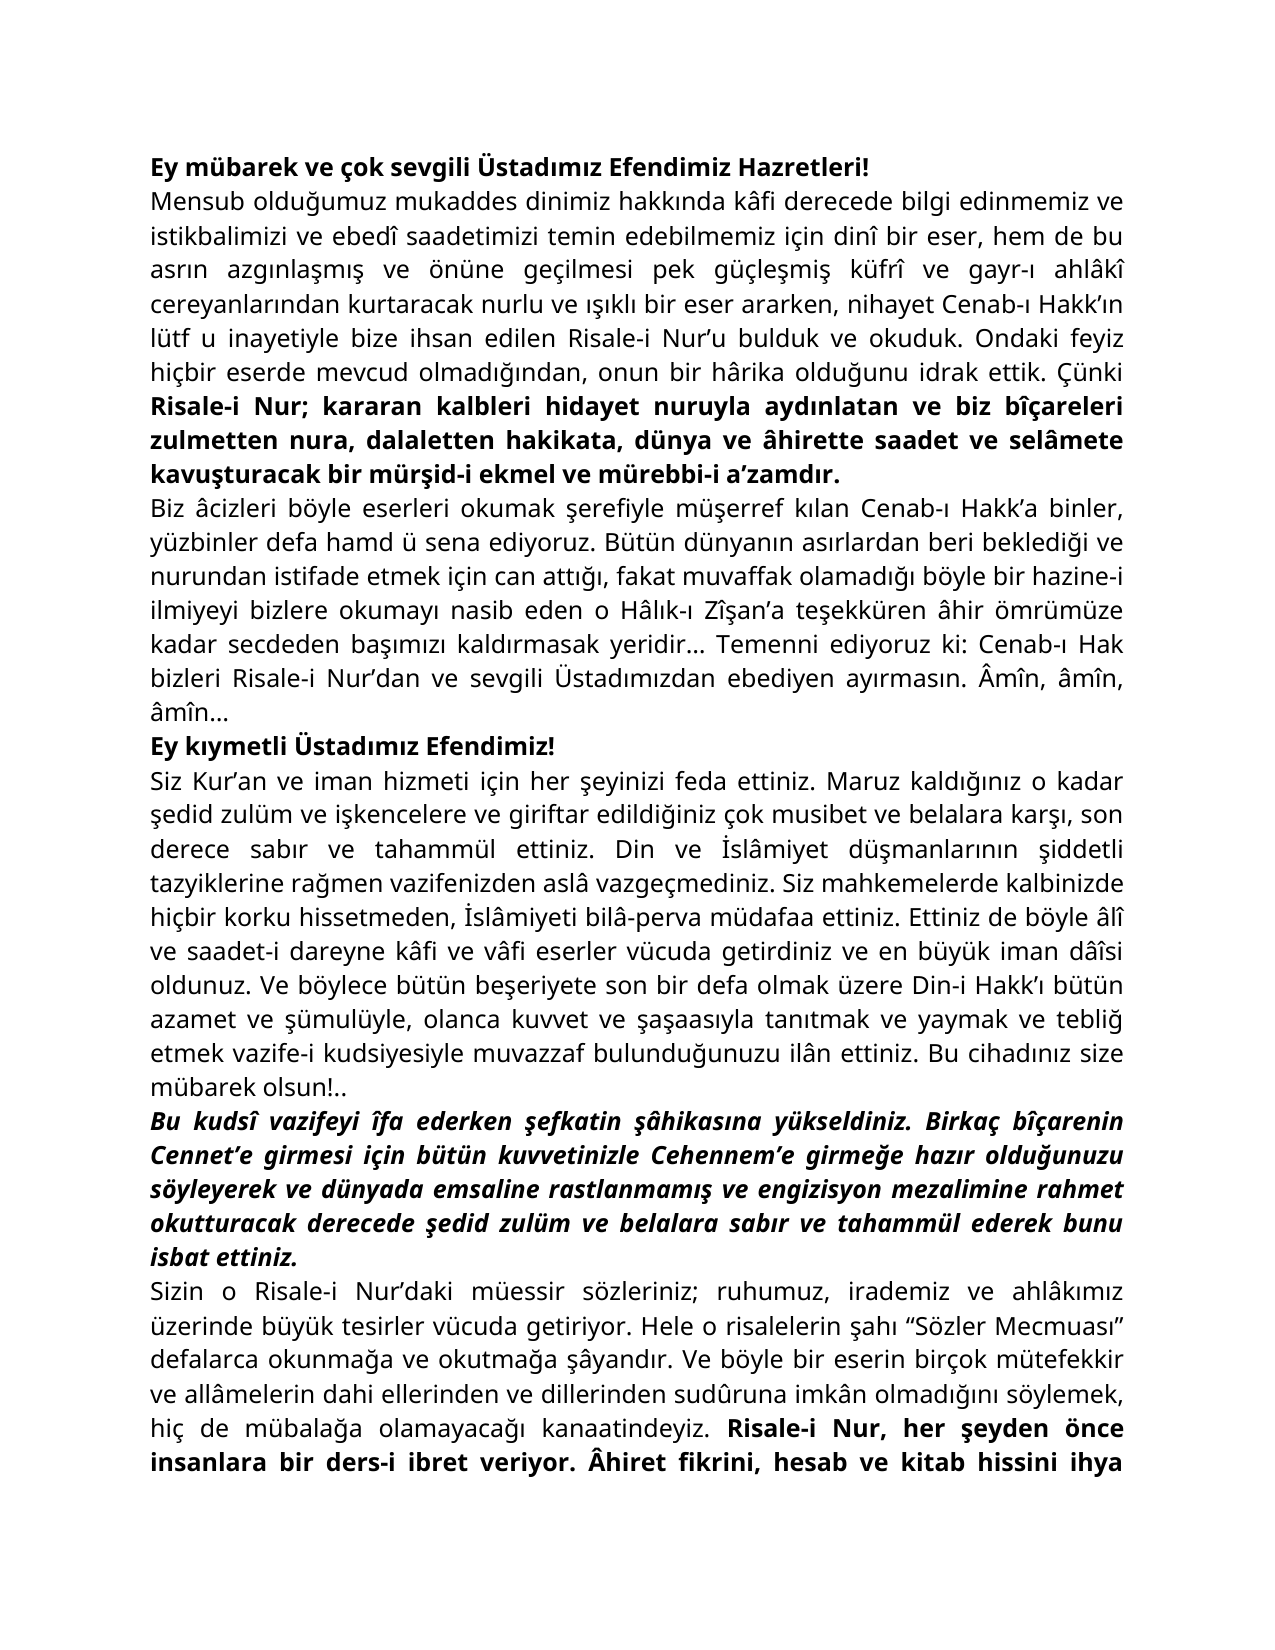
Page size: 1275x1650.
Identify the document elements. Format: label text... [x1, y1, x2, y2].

text Ey mübarek ve çok sevgili Üstadımız Efendimiz Hazretleri! [150, 150, 1125, 184]
text Sizin o Risale-i Nur’daki müessir sözleriniz; ruhumuz, irademiz ve ahlâkımız üzerinde büyük tesirler vücuda getiriyor. Hele o risalelerin şahı “Sözler Mecmuası” defalarca okunmağa ve okutmağa şâyandır. Ve böyle bir eserin birçok mütefekkir ve allâmelerin dahi ellerinden ve dillerinden sudûruna imkân olmadığını söylemek, hiç de mübalağa olamayacağı kanaatindeyiz. Risale-i Nur, her şeyden önce insanlara bir ders-i ibret veriyor. Âhiret fikrini, hesab ve kitab hissini ihya [150, 1274, 1125, 1478]
text Bu kudsî vazifeyi îfa ederken şefkatin şâhikasına yükseldiniz. Birkaç bîçarenin Cennet’e girmesi için bütün kuvvetinizle Cehennem’e girmeğe hazır olduğunuzu söyleyerek ve dünyada emsaline rastlanmamış ve engizisyon mezalimine rahmet okutturacak derecede şedid zulüm ve belalara sabır ve tahammül ederek bunu isbat ettiniz. [150, 1104, 1125, 1274]
text Biz âcizleri böyle eserleri okumak şerefiyle müşerref kılan Cenab-ı Hakk’a binler, yüzbinler defa hamd ü sena ediyoruz. Bütün dünyanın asırlardan beri beklediği ve nurundan istifade etmek için can attığı, fakat muvaffak olamadığı böyle bir hazine-i ilmiyeyi bizlere okumayı nasib eden o Hâlık-ı Zîşan’a teşekküren âhir ömrümüze kadar secdeden başımızı kaldırmasak yeridir… Temenni ediyoruz ki: Cenab-ı Hak bizleri Risale-i Nur’dan ve sevgili Üstadımızdan ebediyen ayırmasın. Âmîn, âmîn, âmîn… [150, 491, 1125, 729]
text Ey kıymetli Üstadımız Efendimiz! [150, 729, 1125, 763]
text Siz Kur’an ve iman hizmeti için her şeyinizi feda ettiniz. Maruz kaldığınız o kadar şedid zulüm ve işkencelere ve giriftar edildiğiniz çok musibet ve belalara karşı, son derece sabır ve tahammül ettiniz. Din ve İslâmiyet düşmanlarının şiddetli tazyiklerine rağmen vazifenizden aslâ vazgeçmediniz. Siz mahkemelerde kalbinizde hiçbir korku hissetmeden, İslâmiyeti bilâ-perva müdafaa ettiniz. Ettiniz de böyle âlî ve saadet-i dareyne kâfi ve vâfi eserler vücuda getirdiniz ve en büyük iman dâîsi oldunuz. Ve böylece bütün beşeriyete son bir defa olmak üzere Din-i Hakk’ı bütün azamet ve şümulüyle, olanca kuvvet ve şaşaasıyla tanıtmak ve yaymak ve tebliğ etmek vazife-i kudsiyesiyle muvazzaf bulunduğunuzu ilân ettiniz. Bu cihadınız size mübarek olsun!.. [150, 763, 1125, 1104]
text Mensub olduğumuz mukaddes dinimiz hakkında kâfi derecede bilgi edinmemiz ve istikbalimizi ve ebedî saadetimizi temin edebilmemiz için dinî bir eser, hem de bu asrın azgınlaşmış ve önüne geçilmesi pek güçleşmiş küfrî ve gayr-ı ahlâkî cereyanlarından kurtaracak nurlu ve ışıklı bir eser ararken, nihayet Cenab-ı Hakk’ın lütf u inayetiyle bize ihsan edilen Risale-i Nur’u bulduk ve okuduk. Ondaki feyiz hiçbir eserde mevcud olmadığından, onun bir hârika olduğunu idrak ettik. Çünki Risale-i Nur; kararan kalbleri hidayet nuruyla aydınlatan ve biz bîçareleri zulmetten nura, dalaletten hakikata, dünya ve âhirette saadet ve selâmete kavuşturacak bir mürşid-i ekmel ve mürebbi-i a’zamdır. [150, 184, 1125, 491]
